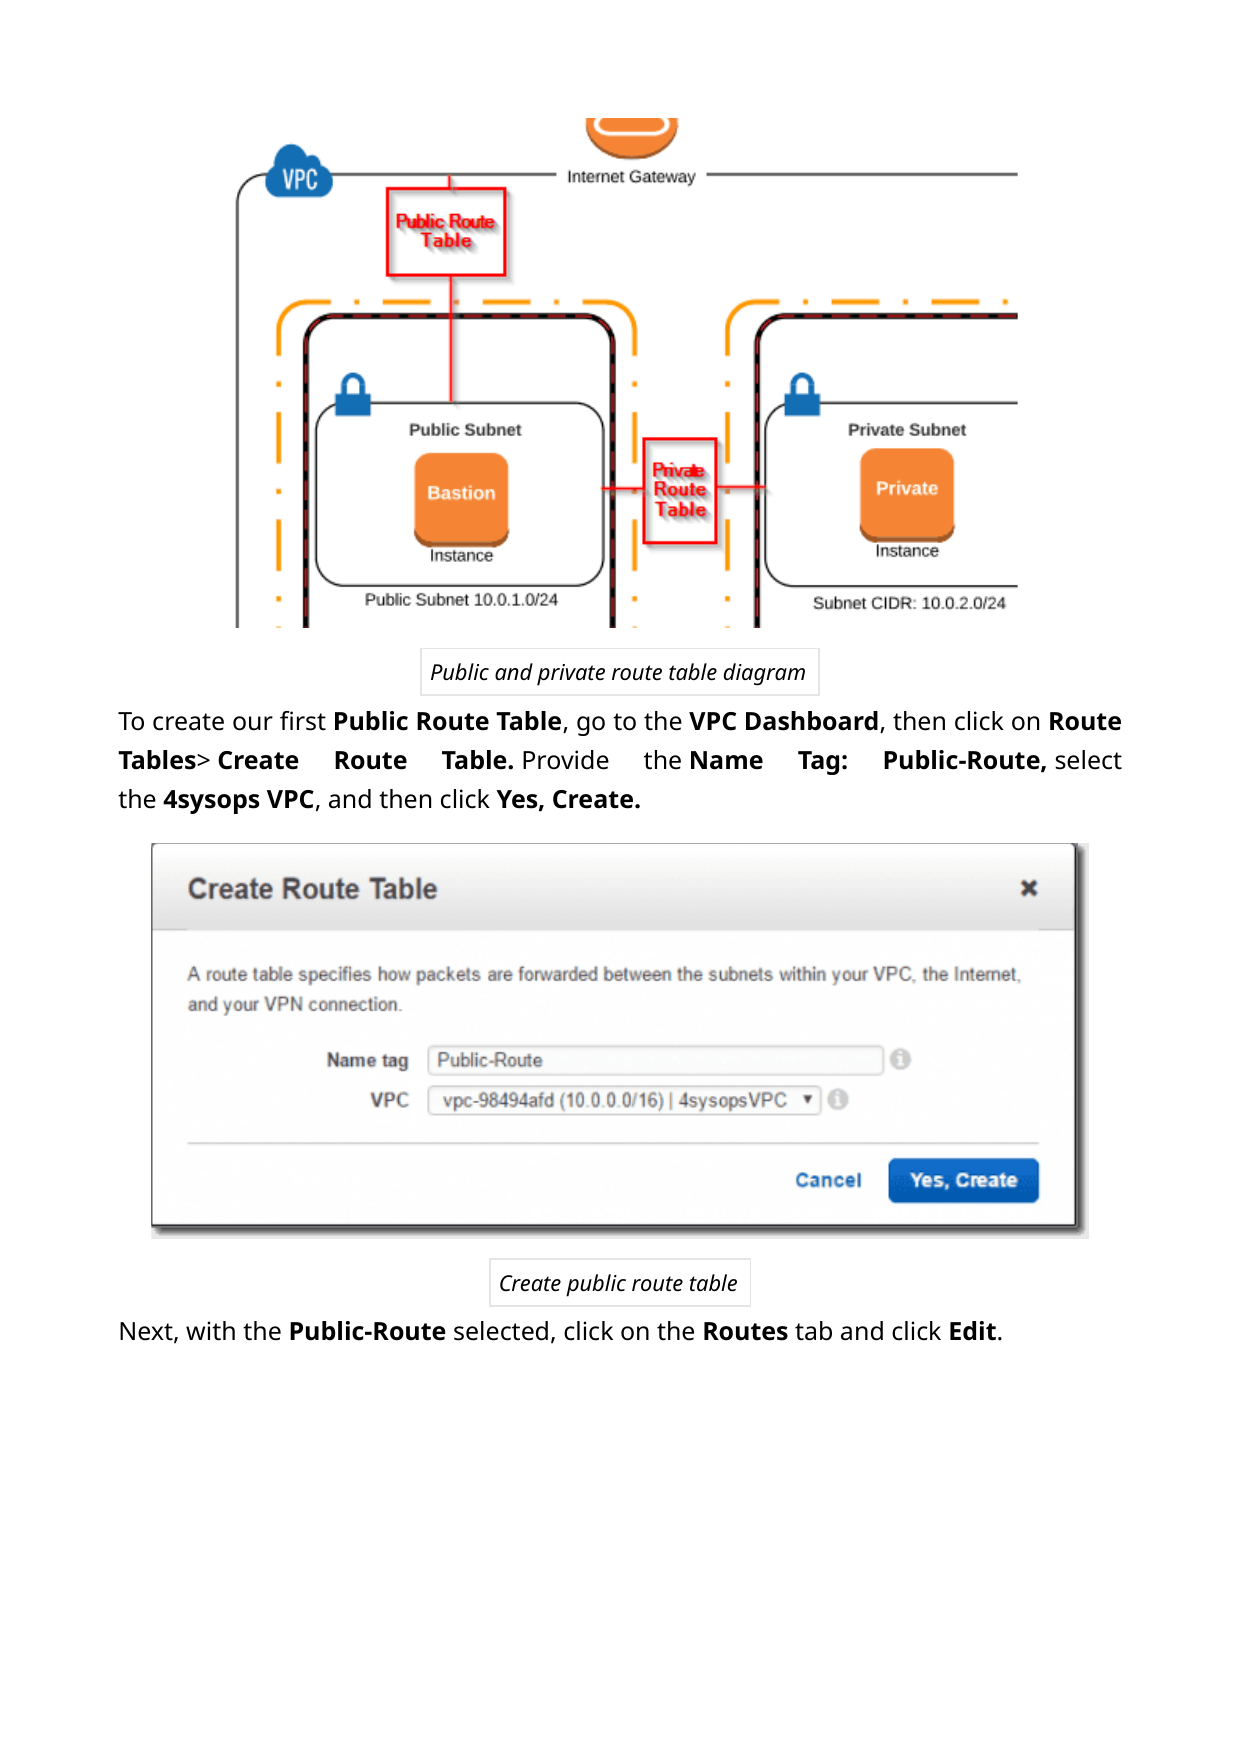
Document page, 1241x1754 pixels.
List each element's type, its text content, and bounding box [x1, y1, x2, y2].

picture [222, 118, 1018, 628]
text Next, with the Public-Route selected, click on the Routes tab and click Edit. [118, 1314, 1122, 1348]
text To create our first Public Route Table, go to the VPC Dashboard, then click on Route Tables> Create Route Table. Provide the Name Tag: Public-Route, select the 4sysops VPC, and then click Yes, Create. [118, 703, 1122, 816]
text Public and private route table diagram [126, 647, 819, 696]
text [126, 1258, 489, 1307]
text Create public route table [491, 1260, 750, 1305]
text [820, 647, 1114, 696]
picture [151, 843, 1089, 1239]
text [751, 1258, 1114, 1307]
